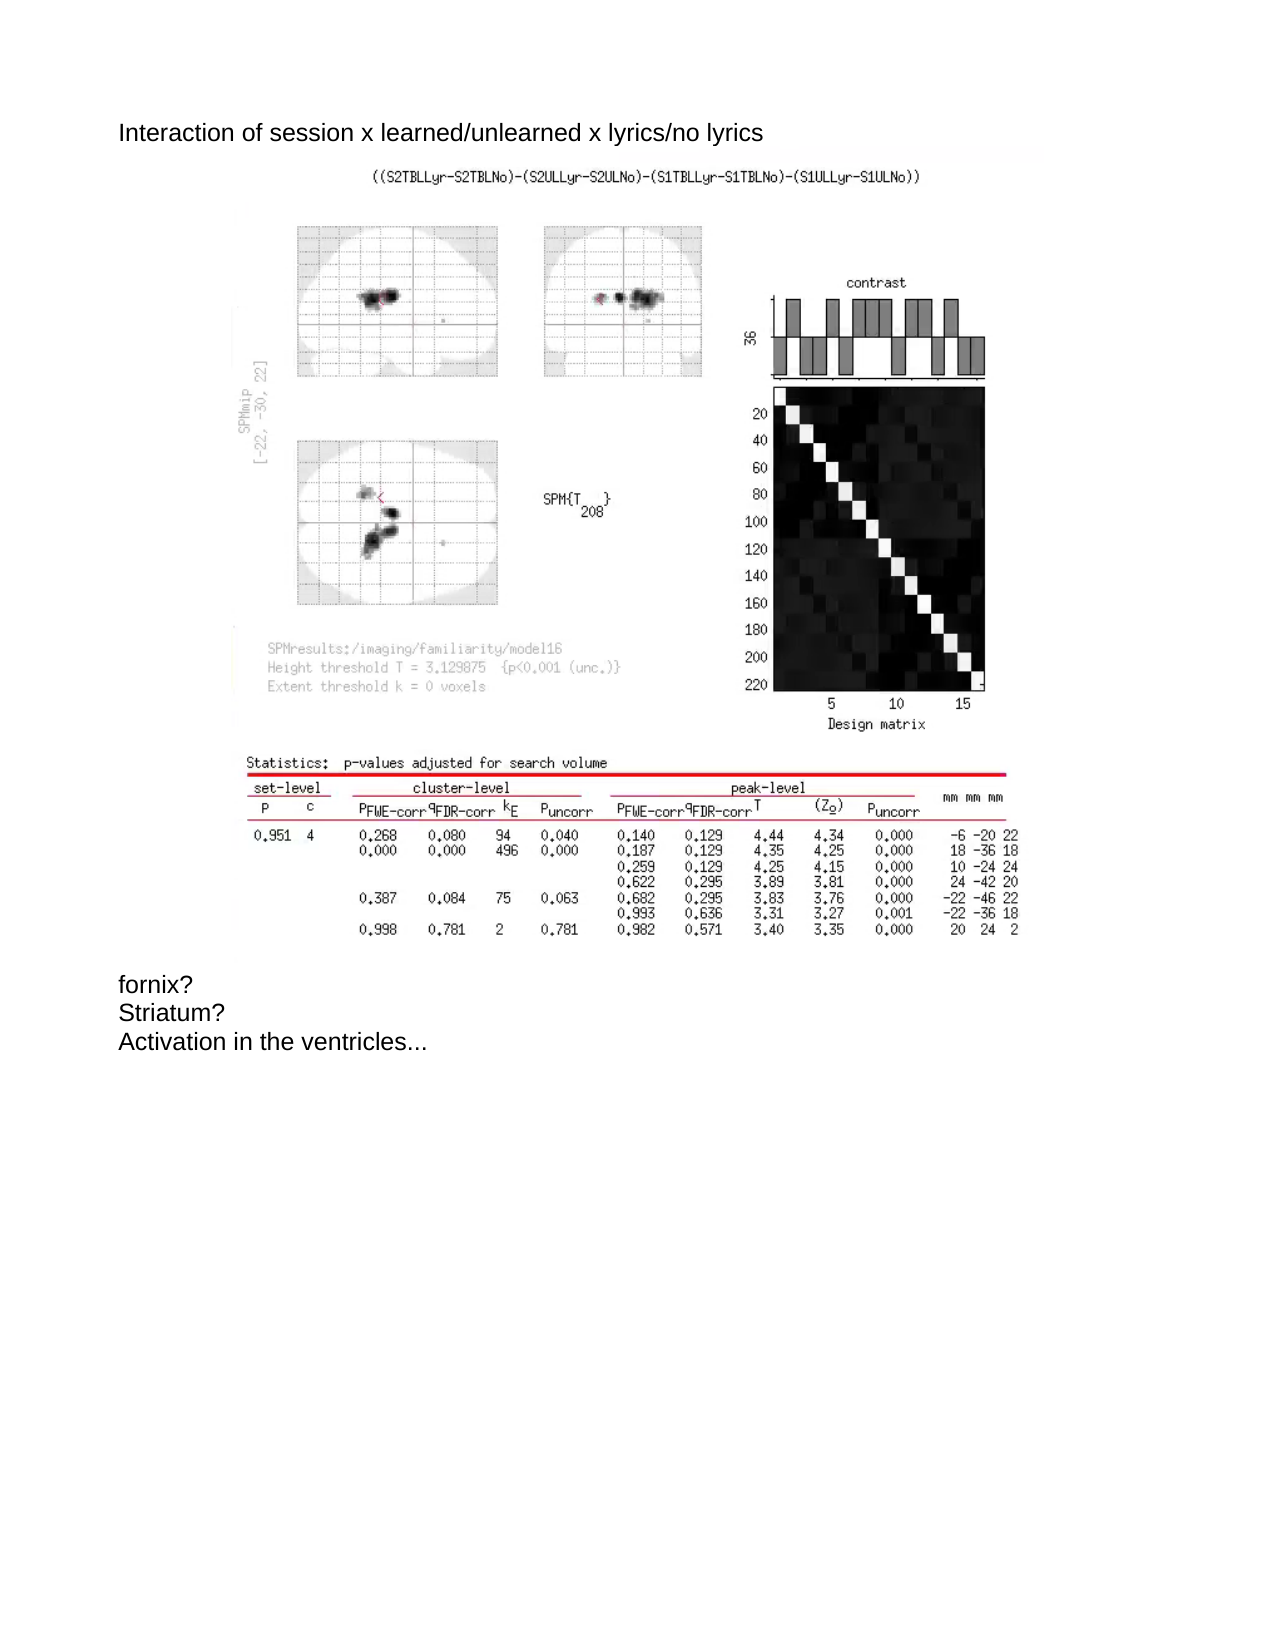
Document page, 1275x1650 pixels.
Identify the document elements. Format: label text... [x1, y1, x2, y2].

text fornix? [118, 147, 1157, 998]
picture [231, 146, 1044, 970]
text Activation in the ventricles... [118, 1027, 1157, 1056]
text Interaction of session x learned/unlearned x lyrics/no lyrics [118, 118, 1157, 147]
text Striatum? [118, 998, 1157, 1027]
